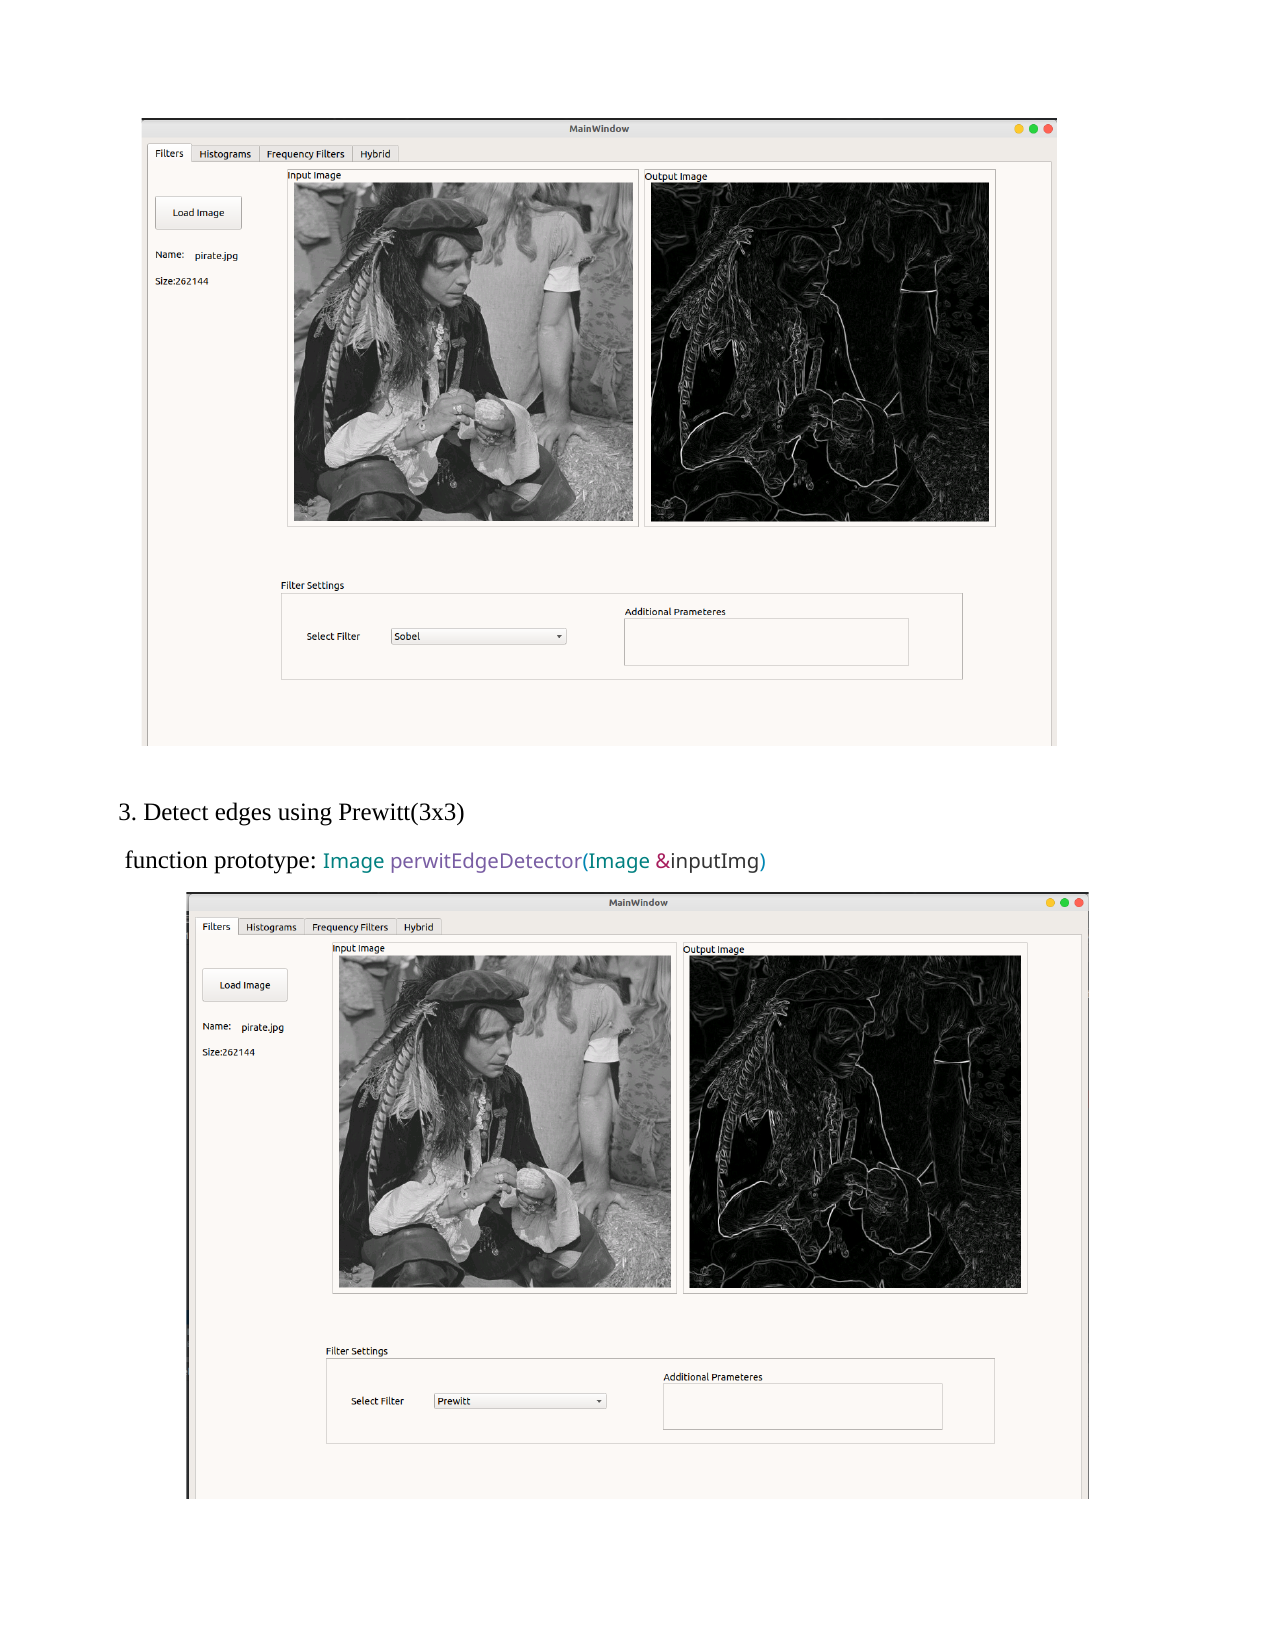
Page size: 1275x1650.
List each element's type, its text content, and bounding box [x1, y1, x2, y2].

picture [186, 892, 1089, 1499]
text 3. Detect edges using Prewitt(3x3) [118, 797, 1157, 826]
picture [141, 118, 1057, 746]
text function prototype: Image perwitEdgeDetector(Image &inputImg) [118, 845, 1157, 874]
